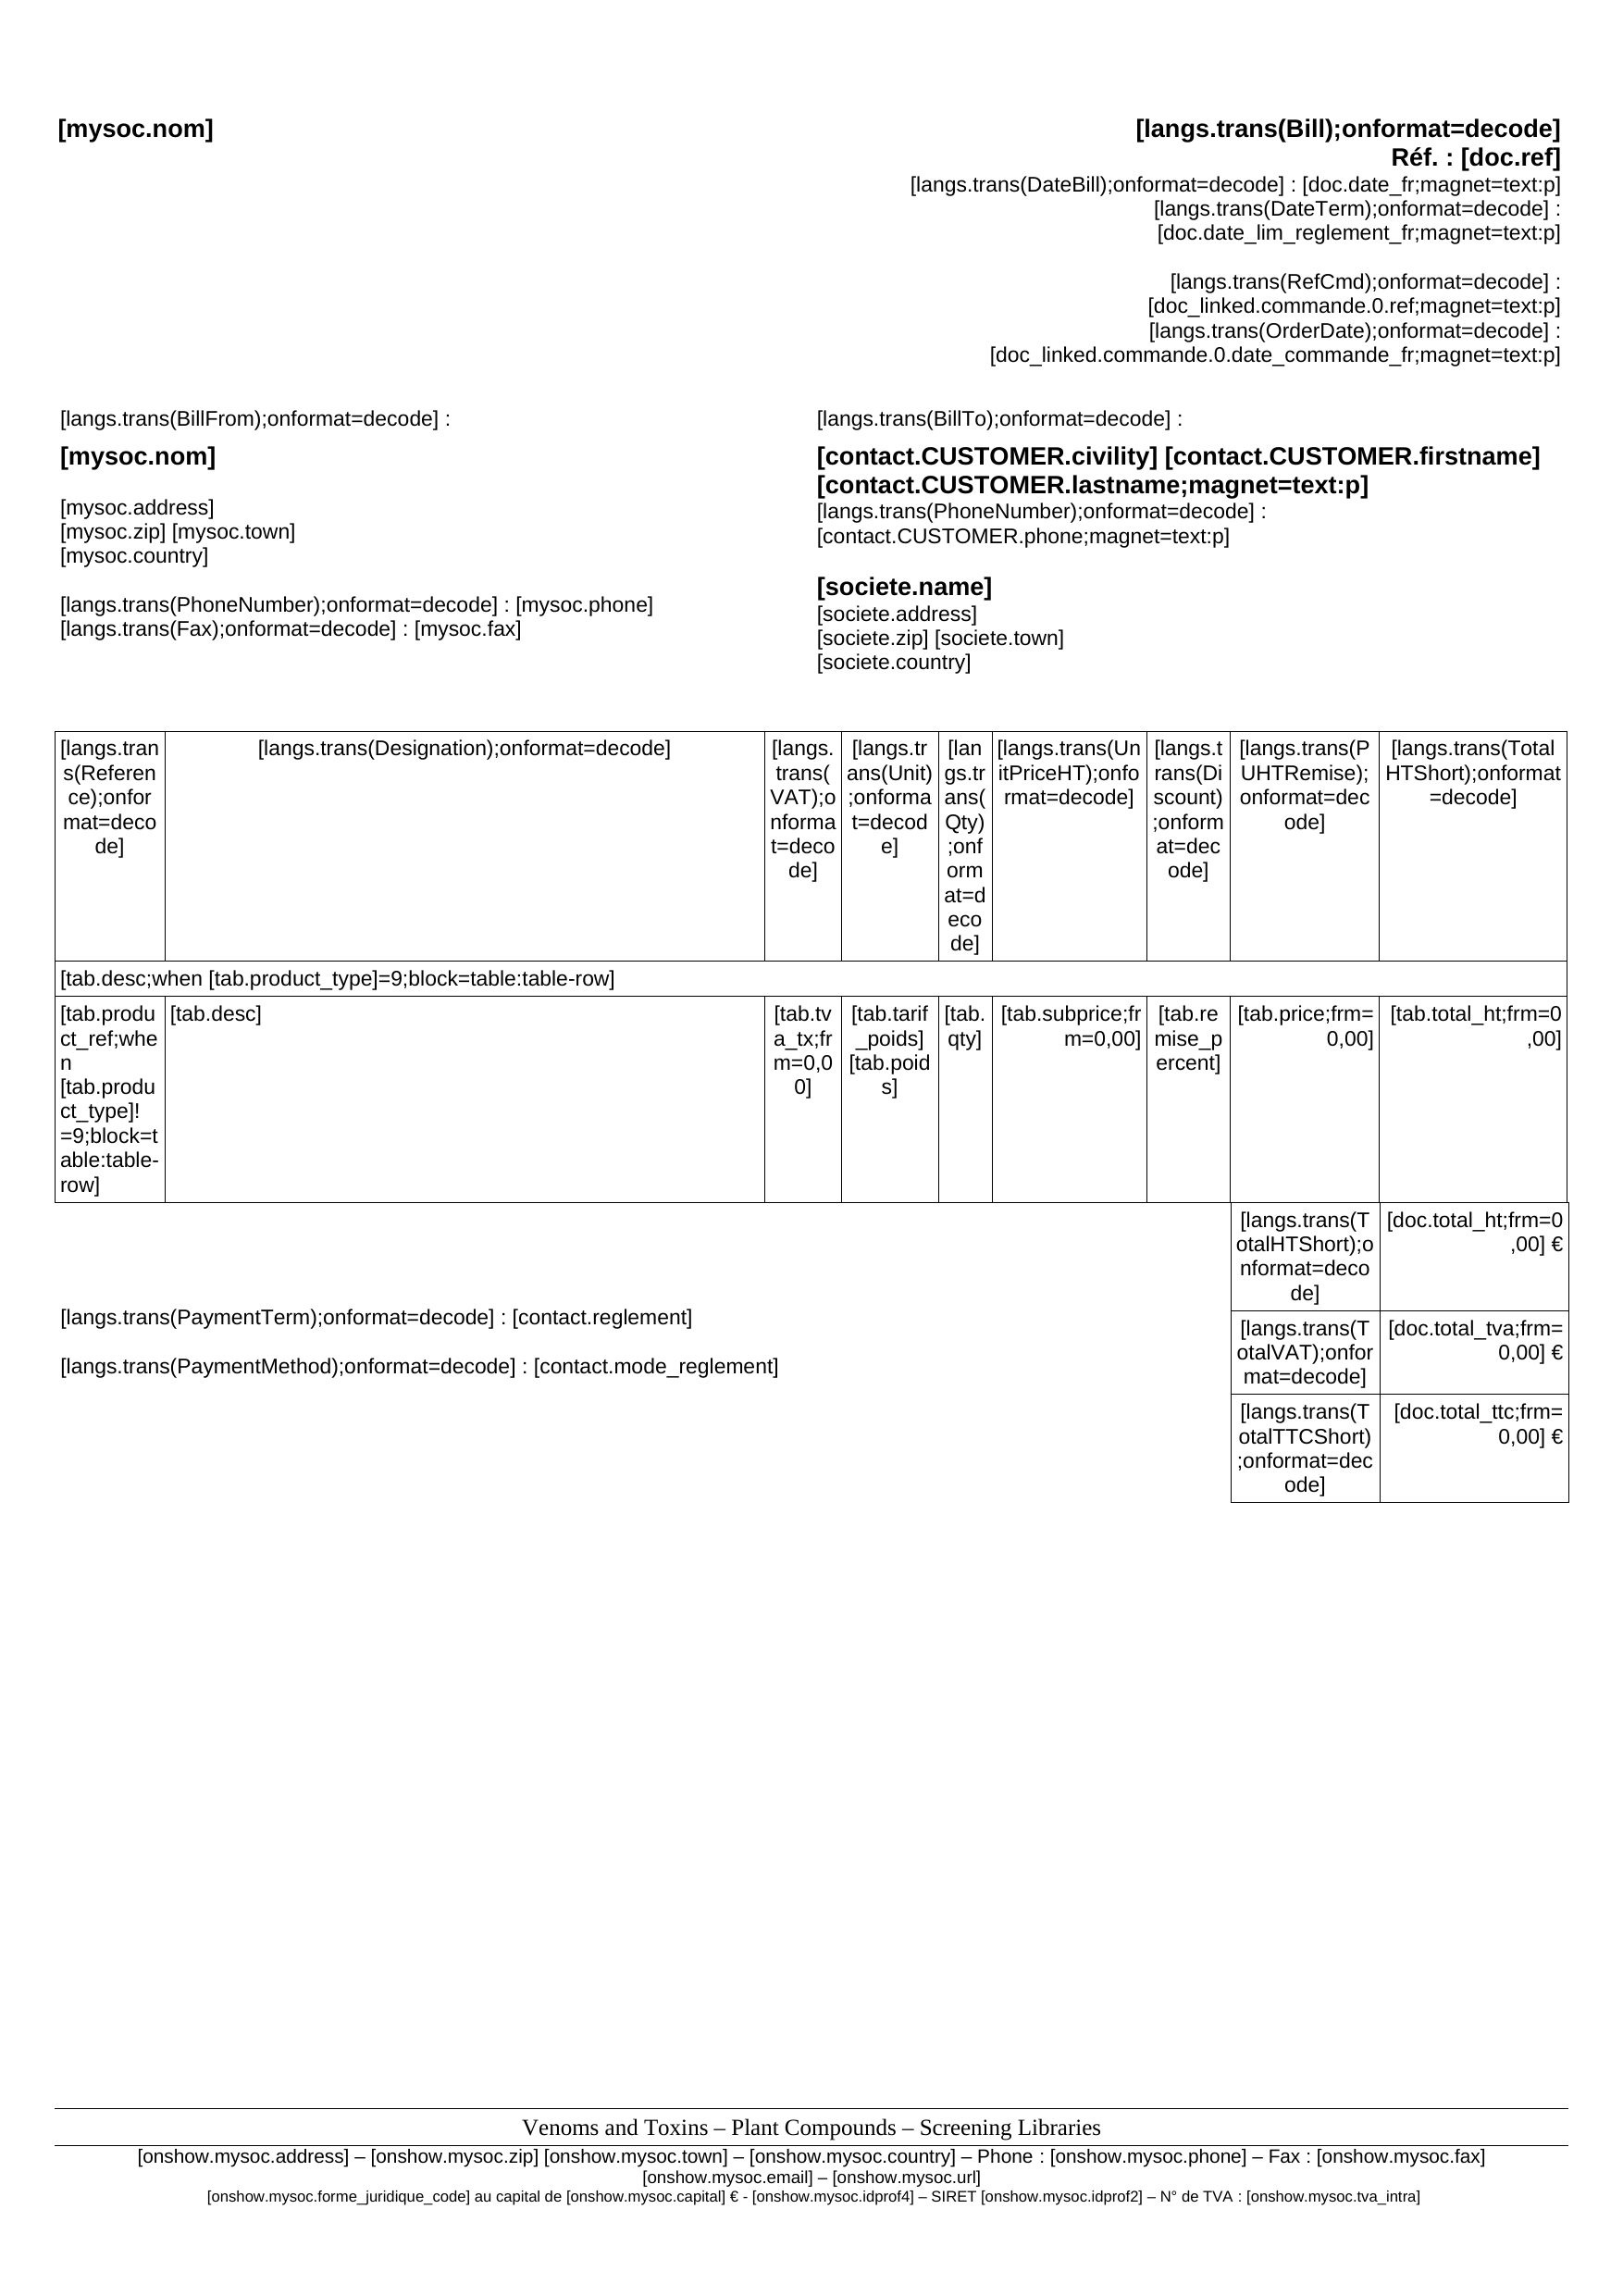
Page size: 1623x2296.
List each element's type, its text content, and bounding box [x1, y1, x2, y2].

table_header [langs.trans(VAT);onformat=decode] [765, 732, 841, 961]
table_header [langs.trans(BillTo);onformat=decode] : [812, 401, 1568, 436]
table_header [langs.trans(PaymentTerm);onformat=decode] : [contact.reglement] [langs.trans(PaymentMethod);onformat=decode] : [contact.mode_reglement] [55, 1203, 1231, 1502]
table_cell [tab.qty] [939, 997, 992, 1202]
table_cell [tab.desc] [166, 997, 764, 1202]
table_header [langs.trans(PUHTRemise);onformat=decode] [1231, 732, 1379, 961]
table_cell [doc.total_tva;frm=0,00] € [1381, 1311, 1568, 1394]
table_cell [tab.product_ref;when [tab.product_type]!=9;block=table:table-row] [56, 997, 165, 1202]
table_header [langs.trans(Unit);onformat=decode] [842, 732, 938, 961]
table_header [langs.trans(UnitPriceHT);onformat=decode] [993, 732, 1146, 961]
table_cell [tab.price;frm=0,00] [1231, 997, 1379, 1202]
table_header [langs.trans(Qty);onformat=decode] [939, 732, 992, 961]
table_cell [doc.total_ttc;frm=0,00] € [1381, 1395, 1568, 1502]
table_header [doc.total_ht;frm=0,00] € [1381, 1203, 1568, 1310]
table_header [langs.trans(TotalHTShort);onformat=decode] [1380, 732, 1567, 961]
table_header [langs.trans(Reference);onformat=decode] [56, 732, 165, 961]
table_cell [langs.trans(TotalTTCShort);onformat=decode] [1232, 1395, 1380, 1502]
table_cell [tab.desc;when [tab.product_type]=9;block=table:table-row] [56, 962, 1567, 996]
table_header [langs.trans(TotalHTShort);onformat=decode] [1232, 1203, 1380, 1310]
table_cell [tab.tarif_poids] [tab.poids] [842, 997, 938, 1202]
table_header [langs.trans(Discount);onformat=decode] [1147, 732, 1230, 961]
table_cell [tab.tva_tx;frm=0,00] [765, 997, 841, 1202]
table_cell [tab.total_ht;frm=0,00] [1380, 997, 1567, 1202]
table_header [langs.trans(BillFrom);onformat=decode] : [55, 401, 812, 436]
table_header [mysoc.nom] [53, 108, 812, 372]
table_cell [tab.remise_percent] [1147, 997, 1230, 1202]
table_header [langs.trans(Bill);onformat=decode] Réf. : [doc.ref] [langs.trans(DateBill);onformat=decode] : [doc.date_fr;magnet=text:p] [langs.trans(DateTerm);onformat=decode] : [doc.date_lim_reglement_fr;magnet=text:p] [langs.trans(RefCmd);onformat=decode] : [doc_linked.commande.0.ref;magnet=text:p] [langs.trans(OrderDate);onformat=decode] : [doc_linked.commande.0.date_commande_fr;magnet=text:p] [812, 108, 1566, 372]
table_header [mysoc.nom] [mysoc.address] [mysoc.zip] [mysoc.town] [mysoc.country] [langs.trans(PhoneNumber);onformat=decode] : [mysoc.phone] [langs.trans(Fax);onformat=decode] : [mysoc.fax] [55, 436, 812, 704]
table_cell [tab.subprice;frm=0,00] [993, 997, 1146, 1202]
table_header [contact.CUSTOMER.civility] [contact.CUSTOMER.firstname] [contact.CUSTOMER.lastname;magnet=text:p] [langs.trans(PhoneNumber);onformat=decode] : [contact.CUSTOMER.phone;magnet=text:p] [societe.name] [societe.address] [societe.zip] [societe.town] [societe.country] [812, 436, 1568, 704]
table_cell [langs.trans(TotalVAT);onformat=decode] [1232, 1311, 1380, 1394]
table_header [langs.trans(Designation);onformat=decode] [166, 732, 764, 961]
